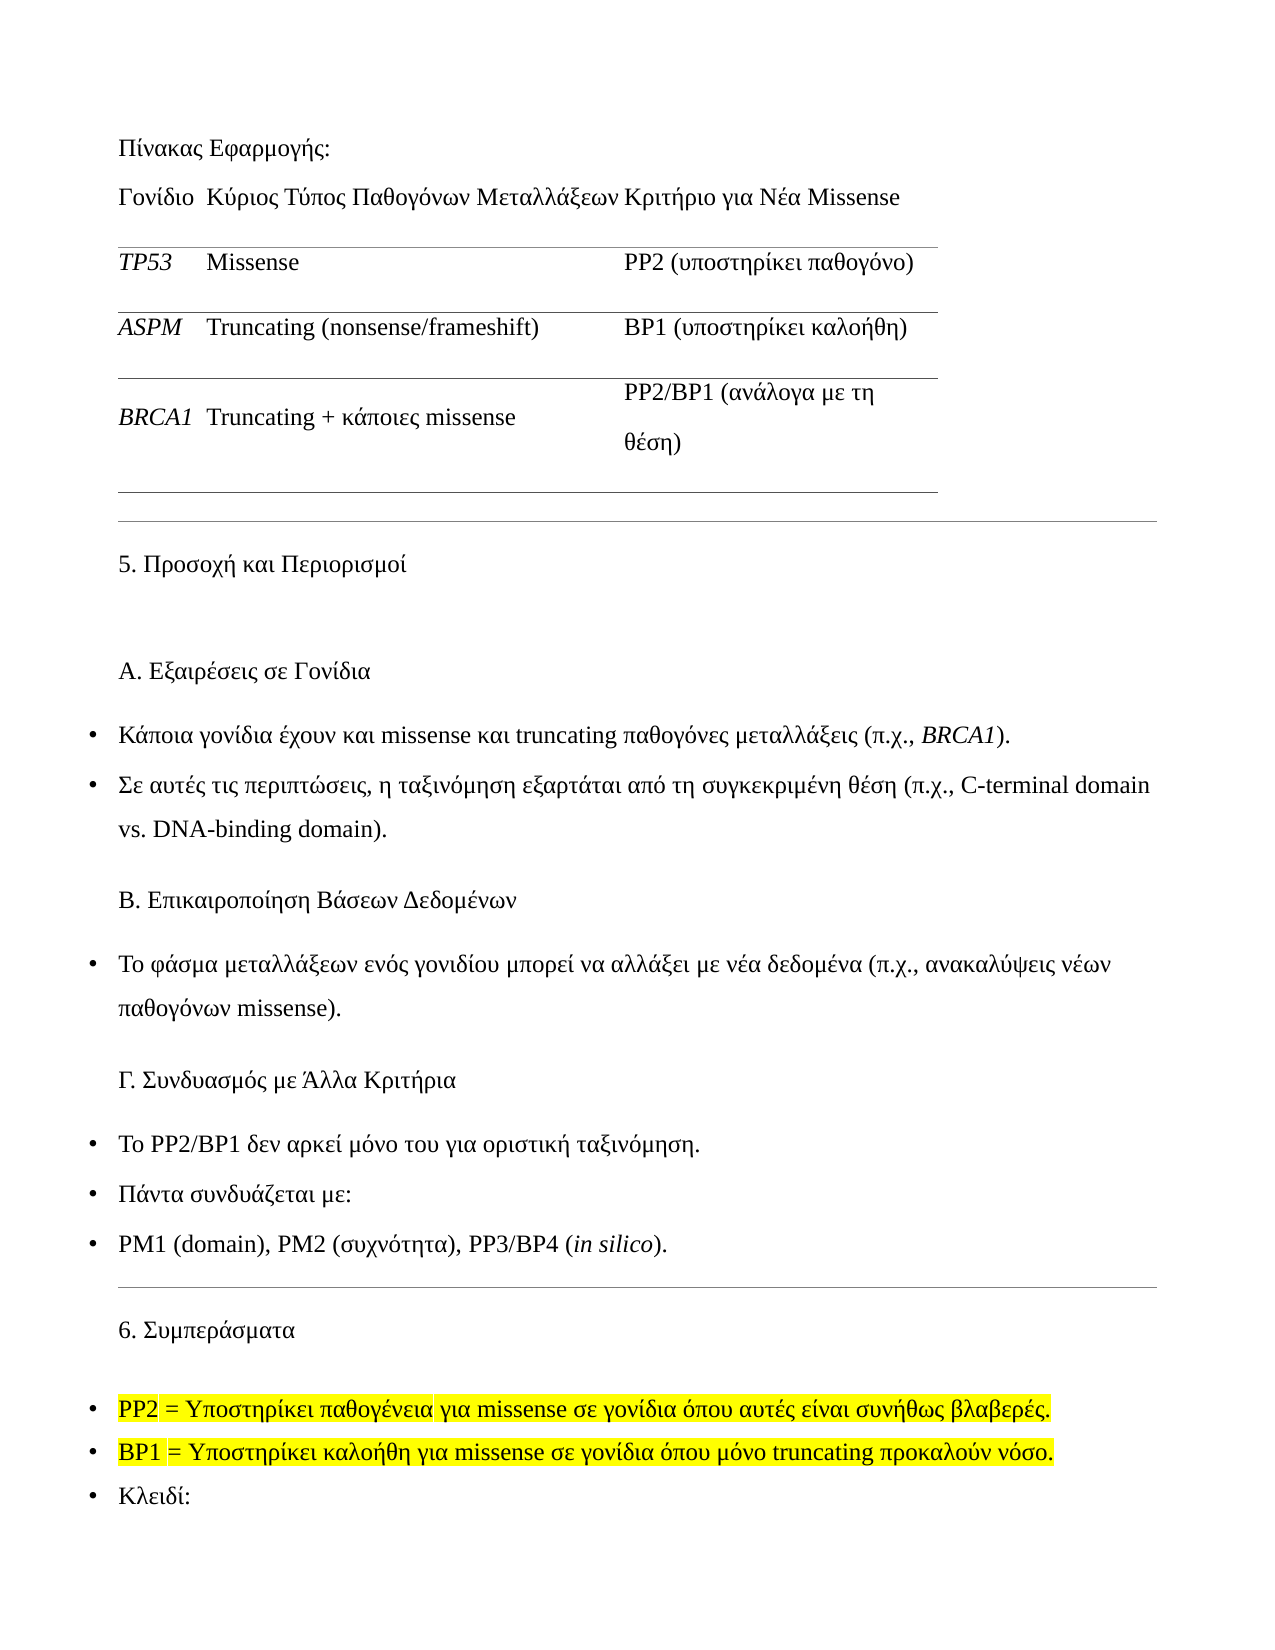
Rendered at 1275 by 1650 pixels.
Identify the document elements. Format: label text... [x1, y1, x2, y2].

table_cell Truncating (nonsense/frameshift) [206, 313, 624, 377]
list Το PP2/BP1 δεν αρκεί μόνο του για οριστική ταξινόμηση. [118, 1114, 1157, 1158]
table_header Κριτήριο για Νέα Missense [624, 182, 938, 247]
list Κάποια γονίδια έχουν και missense και truncating παθογόνες μεταλλάξεις (π.χ., BRCA1). [118, 705, 1157, 749]
list BP1 = Υποστηρίκει καλοήθη για missense σε γονίδια όπου μόνο truncating προκαλούν νόσο. [118, 1422, 1157, 1466]
subtitle Γ. Συνδυασμός με Άλλα Κριτήρια [118, 1050, 1157, 1094]
table_cell TP53 [118, 248, 206, 312]
subtitle Α. Εξαιρέσεις σε Γονίδια [118, 641, 1157, 684]
subtitle 5. Προσοχή και Περιορισμοί [118, 549, 1157, 578]
subtitle 6. Συμπεράσματα [118, 1315, 1157, 1344]
table_cell PP2 (υποστηρίκει παθογόνο) [624, 248, 938, 312]
table_cell PP2/BP1 (ανάλογα με τη θέση) [624, 379, 938, 492]
table_header Γονίδιο [118, 182, 206, 247]
table_cell BP1 (υποστηρίκει καλοήθη) [624, 313, 938, 377]
table_header Κύριος Τύπος Παθογόνων Μεταλλάξεων [206, 182, 624, 247]
table_cell Truncating + κάποιες missense [206, 379, 624, 492]
table_cell BRCA1 [118, 379, 206, 492]
subtitle Β. Επικαιροποίηση Βάσεων Δεδομένων [118, 871, 1157, 914]
list PP2 = Υποστηρίκει παθογένεια για missense σε γονίδια όπου αυτές είναι συνήθως βλαβερές. [118, 1379, 1157, 1422]
subtitle Πίνακας Εφαρμογής: [118, 118, 1157, 162]
table_cell ASPM [118, 313, 206, 377]
list PM1 (domain), PM2 (συχνότητα), PP3/BP4 (in silico). [118, 1214, 1157, 1258]
list Σε αυτές τις περιπτώσεις, η ταξινόμηση εξαρτάται από τη συγκεκριμένη θέση (π.χ., C-terminal domain vs. DNA-binding domain). [118, 755, 1157, 842]
list Κλειδί: [118, 1466, 1157, 1510]
list Πάντα συνδυάζεται με: [118, 1164, 1157, 1208]
table_cell Missense [206, 248, 624, 312]
list Το φάσμα μεταλλάξεων ενός γονιδίου μπορεί να αλλάξει με νέα δεδομένα (π.χ., ανακαλύψεις νέων παθογόνων missense). [118, 934, 1157, 1022]
